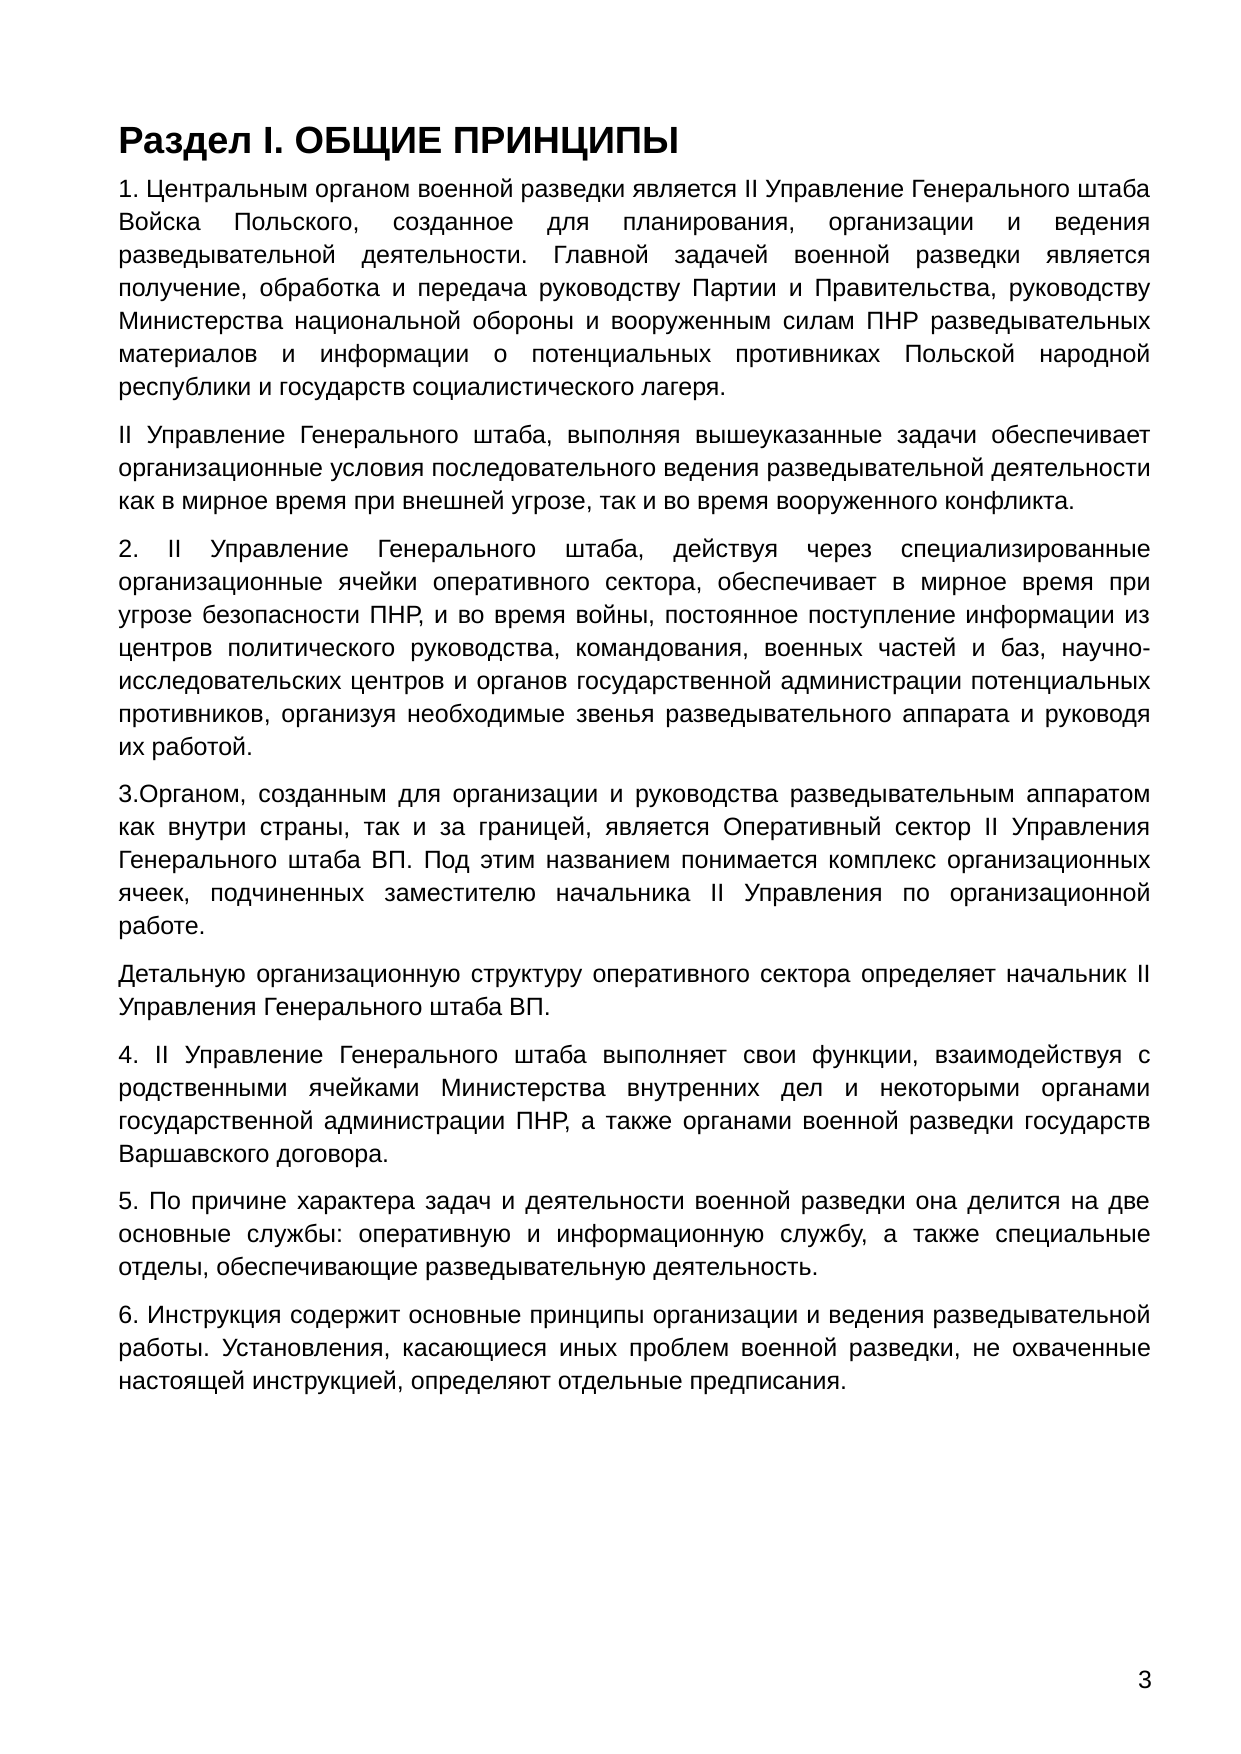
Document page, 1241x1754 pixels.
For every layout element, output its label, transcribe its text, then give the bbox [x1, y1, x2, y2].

text Детальную организационную структуру оперативного сектора определяет начальник II Управления Генерального штаба ВП. [118, 959, 1152, 1021]
text 4. II Управление Генерального штаба выполняет свои функции, взаимодействуя с родственными ячейками Министерства внутренних дел и некоторыми органами государственной администрации ПНР, а также органами военной разведки государств Варшавского договора. [118, 1039, 1152, 1167]
text II Управление Генерального штаба, выполняя вышеуказанные задачи обеспечивает организационные условия последовательного ведения разведывательной деятельности как в мирное время при внешней угрозе, так и во время вооруженного конфликта. [118, 420, 1152, 515]
text 1. Центральным органом военной разведки является II Управление Генерального штаба Войска Польского, созданное для планирования, организации и ведения разведывательной деятельности. Главной задачей военной разведки является получение, обработка и передача руководству Партии и Правительства, руководству Министерства национальной обороны и вооруженным силам ПНР разведывательных материалов и информации о потенциальных противниках Польской народной республики и государств социалистического лагеря. [118, 174, 1152, 401]
subtitle Раздел I. ОБЩИЕ ПРИНЦИПЫ [118, 118, 1152, 162]
text 2. II Управление Генерального штаба, действуя через специализированные организационные ячейки оперативного сектора, обеспечивает в мирное время при угрозе безопасности ПНР, и во время войны, постоянное поступление информации из центров политического руководства, командования, военных частей и баз, научно-исследовательских центров и органов государственной администрации потенциальных противников, организуя необходимые звенья разведывательного аппарата и руководя их работой. [118, 533, 1152, 760]
text 3.Органом, созданным для организации и руководства разведывательным аппаратом как внутри страны, так и за границей, является Оперативный сектор II Управления Генерального штаба ВП. Под этим названием понимается комплекс организационных ячеек, подчиненных заместителю начальника II Управления по организационной работе. [118, 779, 1152, 940]
text 5. По причине характера задач и деятельности военной разведки она делится на две основные службы: оперативную и информационную службу, а также специальные отделы, обеспечивающие разведывательную деятельность. [118, 1186, 1152, 1281]
text 6. Инструкция содержит основные принципы организации и ведения разведывательной работы. Установления, касающиеся иных проблем военной разведки, не охваченные настоящей инструкцией, определяют отдельные предписания. [118, 1300, 1152, 1395]
